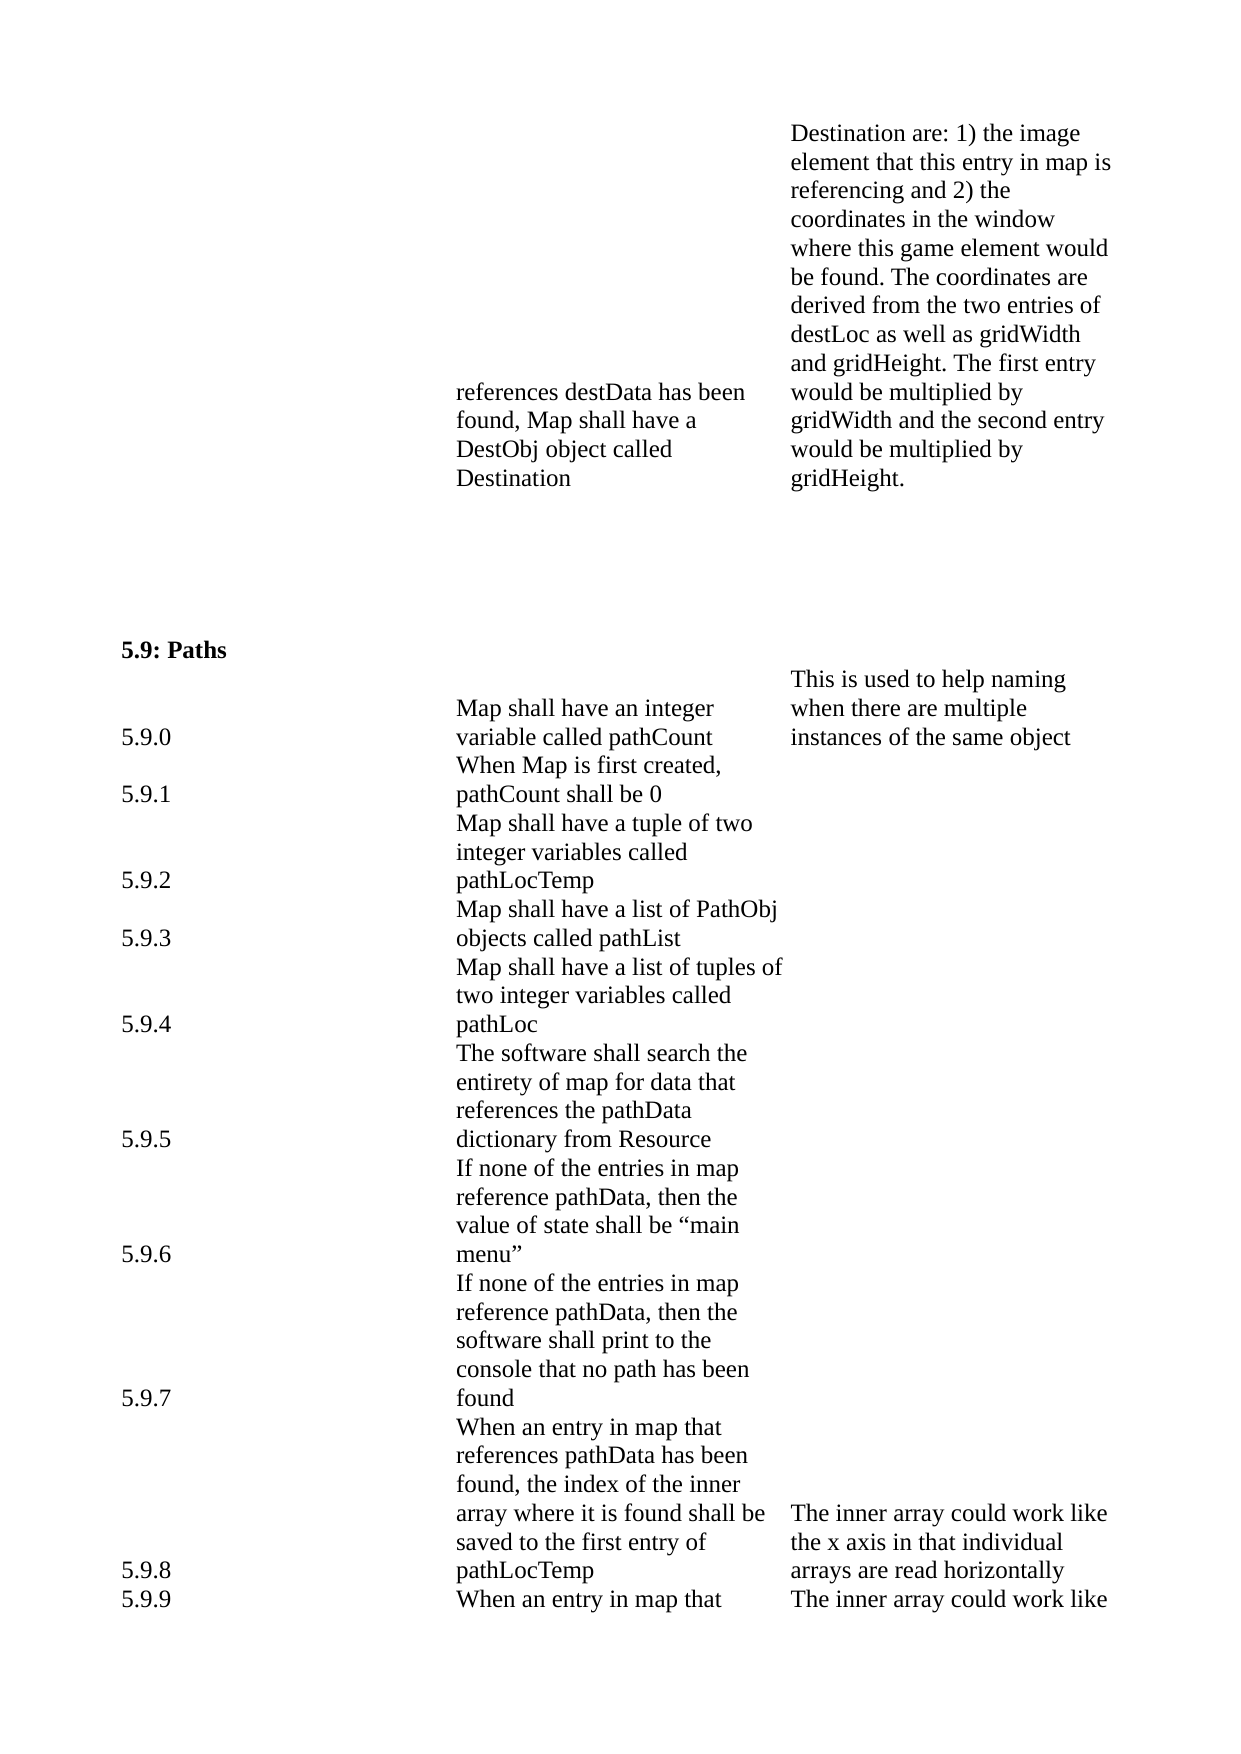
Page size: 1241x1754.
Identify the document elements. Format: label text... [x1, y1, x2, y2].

table_cell When an entry in map that references pathData has been found, the index of the inner array where it is found shall be saved to the first entry of pathLocTemp [453, 1412, 787, 1584]
table_cell Destination are: 1) the image element that this entry in map is referencing and 2) the coordinates in the window where this game element would be found. The coordinates are derived from the two entries of destLoc as well as gridWidth and gridHeight. The first entry would be multiplied by gridWidth and the second entry would be multiplied by gridHeight. [787, 118, 1122, 492]
table_cell Map shall have a list of tuples of two integer variables called pathLoc [453, 952, 787, 1038]
table_cell [787, 808, 1122, 894]
table_cell 5.9.7 [118, 1268, 453, 1412]
table_cell The software shall search the entirety of map for data that references the pathData dictionary from Resource [453, 1038, 787, 1153]
table_cell references destData has been found, Map shall have a DestObj object called Destination [453, 118, 787, 492]
table_cell 5.9.5 [118, 1038, 453, 1153]
table_cell When an entry in map that [453, 1584, 787, 1613]
table_cell 5.9.9 [118, 1584, 453, 1613]
table_cell 5.9.6 [118, 1153, 453, 1268]
table_cell Map shall have a list of PathObj objects called pathList [453, 894, 787, 952]
table_cell 5.9.0 [118, 664, 453, 751]
table_cell 5.9.3 [118, 894, 453, 952]
table_cell If none of the entries in map reference pathData, then the software shall print to the console that no path has been found [453, 1268, 787, 1412]
table_cell Map shall have a tuple of two integer variables called pathLocTemp [453, 808, 787, 894]
table_cell When Map is first created, pathCount shall be 0 [453, 751, 787, 808]
table_cell [787, 1038, 1122, 1153]
table_cell 5.9: Paths [118, 492, 1122, 664]
table_cell Map shall have an integer variable called pathCount [453, 664, 787, 751]
table_cell [787, 1268, 1122, 1412]
table_cell 5.9.1 [118, 751, 453, 808]
table_cell The inner array could work like the x axis in that individual arrays are read horizontally [787, 1412, 1122, 1584]
table_cell If none of the entries in map reference pathData, then the value of state shall be “main menu” [453, 1153, 787, 1268]
table_cell [787, 751, 1122, 808]
table_cell 5.9.4 [118, 952, 453, 1038]
table_cell [118, 118, 453, 492]
table_cell The inner array could work like [787, 1584, 1122, 1613]
table_cell [787, 894, 1122, 952]
table_cell 5.9.2 [118, 808, 453, 894]
table_cell [787, 1153, 1122, 1268]
table_cell [787, 952, 1122, 1038]
table_cell 5.9.8 [118, 1412, 453, 1584]
table_cell This is used to help naming when there are multiple instances of the same object [787, 664, 1122, 751]
